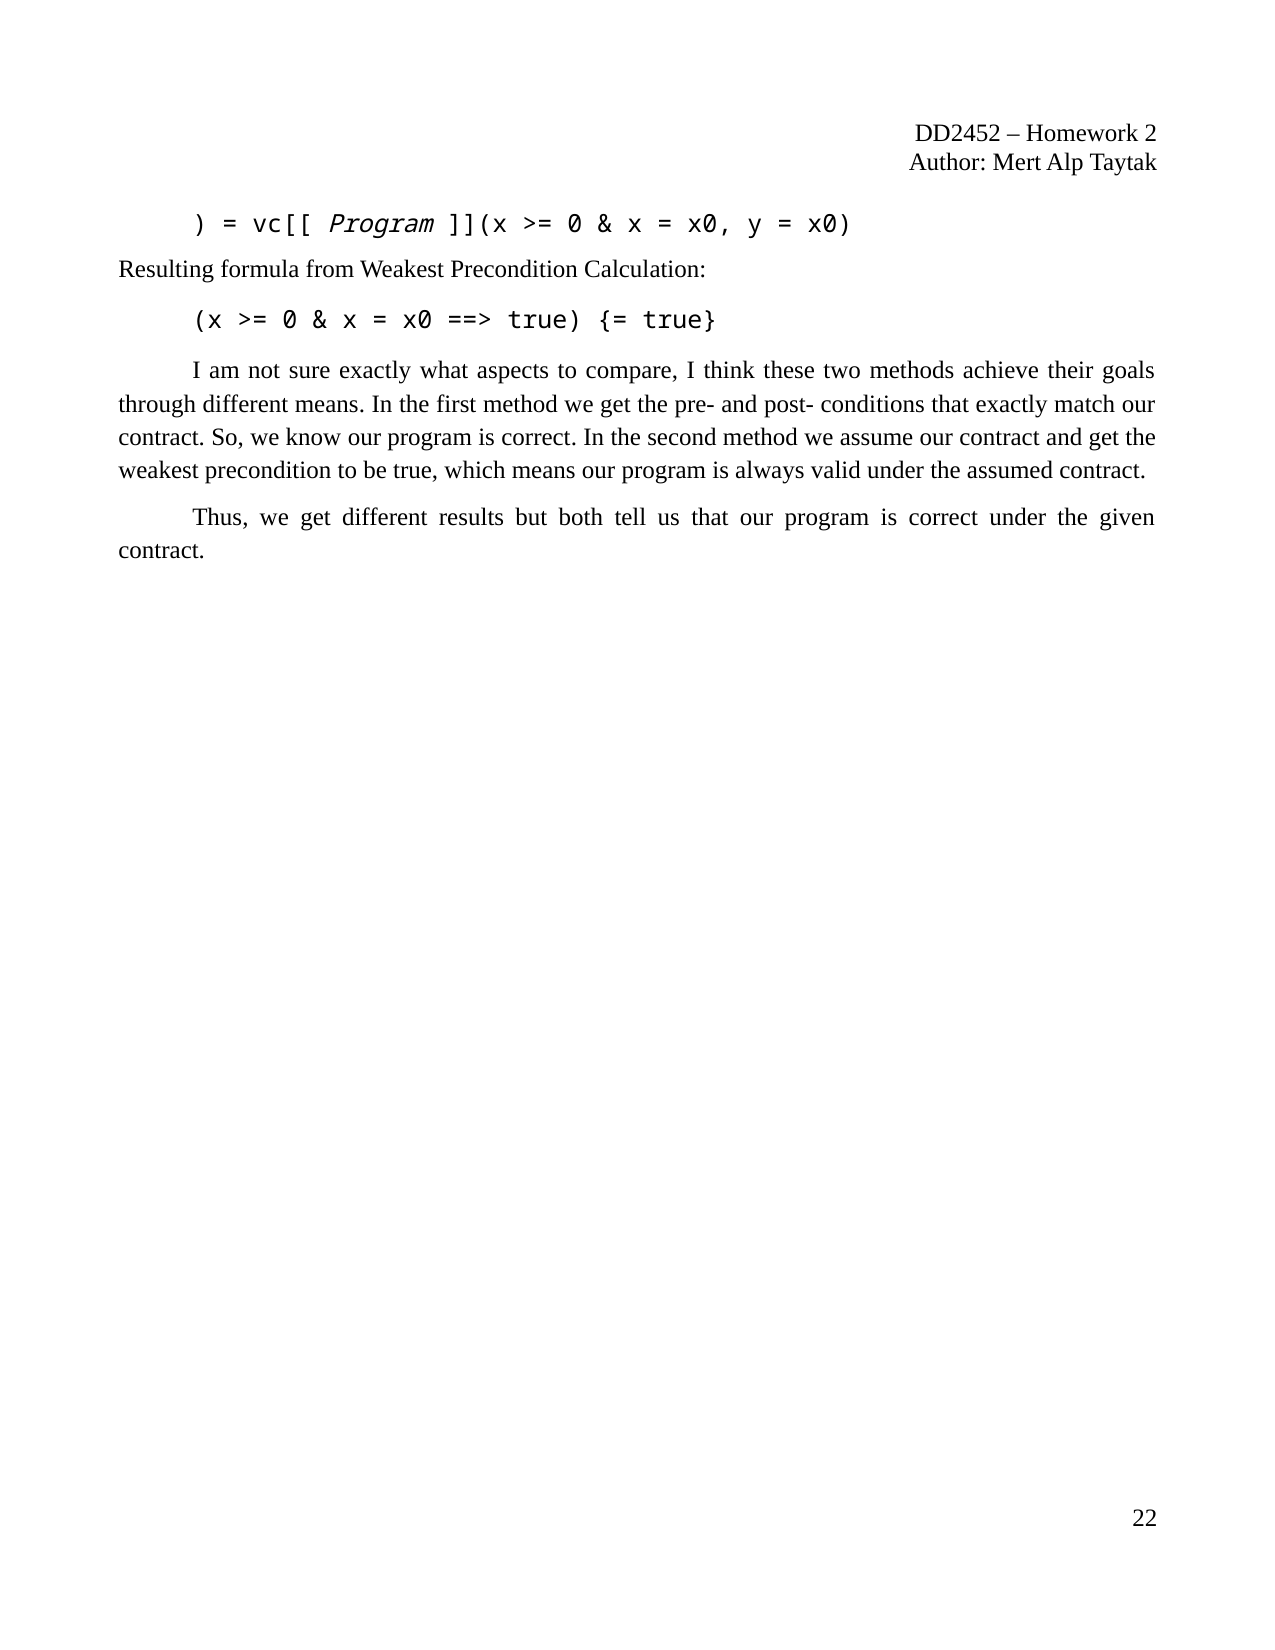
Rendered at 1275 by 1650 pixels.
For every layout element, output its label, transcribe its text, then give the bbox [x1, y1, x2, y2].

text Resulting formula from Weakest Precondition Calculation: [118, 254, 1157, 283]
text ) = vc[[ Program ]](x >= 0 & x = x0, y = x0) [118, 206, 1157, 240]
text (x >= 0 & x = x0 ==> true) {= true} [118, 302, 1157, 336]
text Thus, we get different results but both tell us that our program is correct under the given contract. [118, 502, 1157, 564]
text I am not sure exactly what aspects to compare, I think these two methods achieve their goals through different means. In the first method we get the pre- and post- conditions that exactly match our contract. So, we know our program is correct. In the second method we assume our contract and get the weakest precondition to be true, which means our program is always valid under the assumed contract. [118, 356, 1157, 483]
